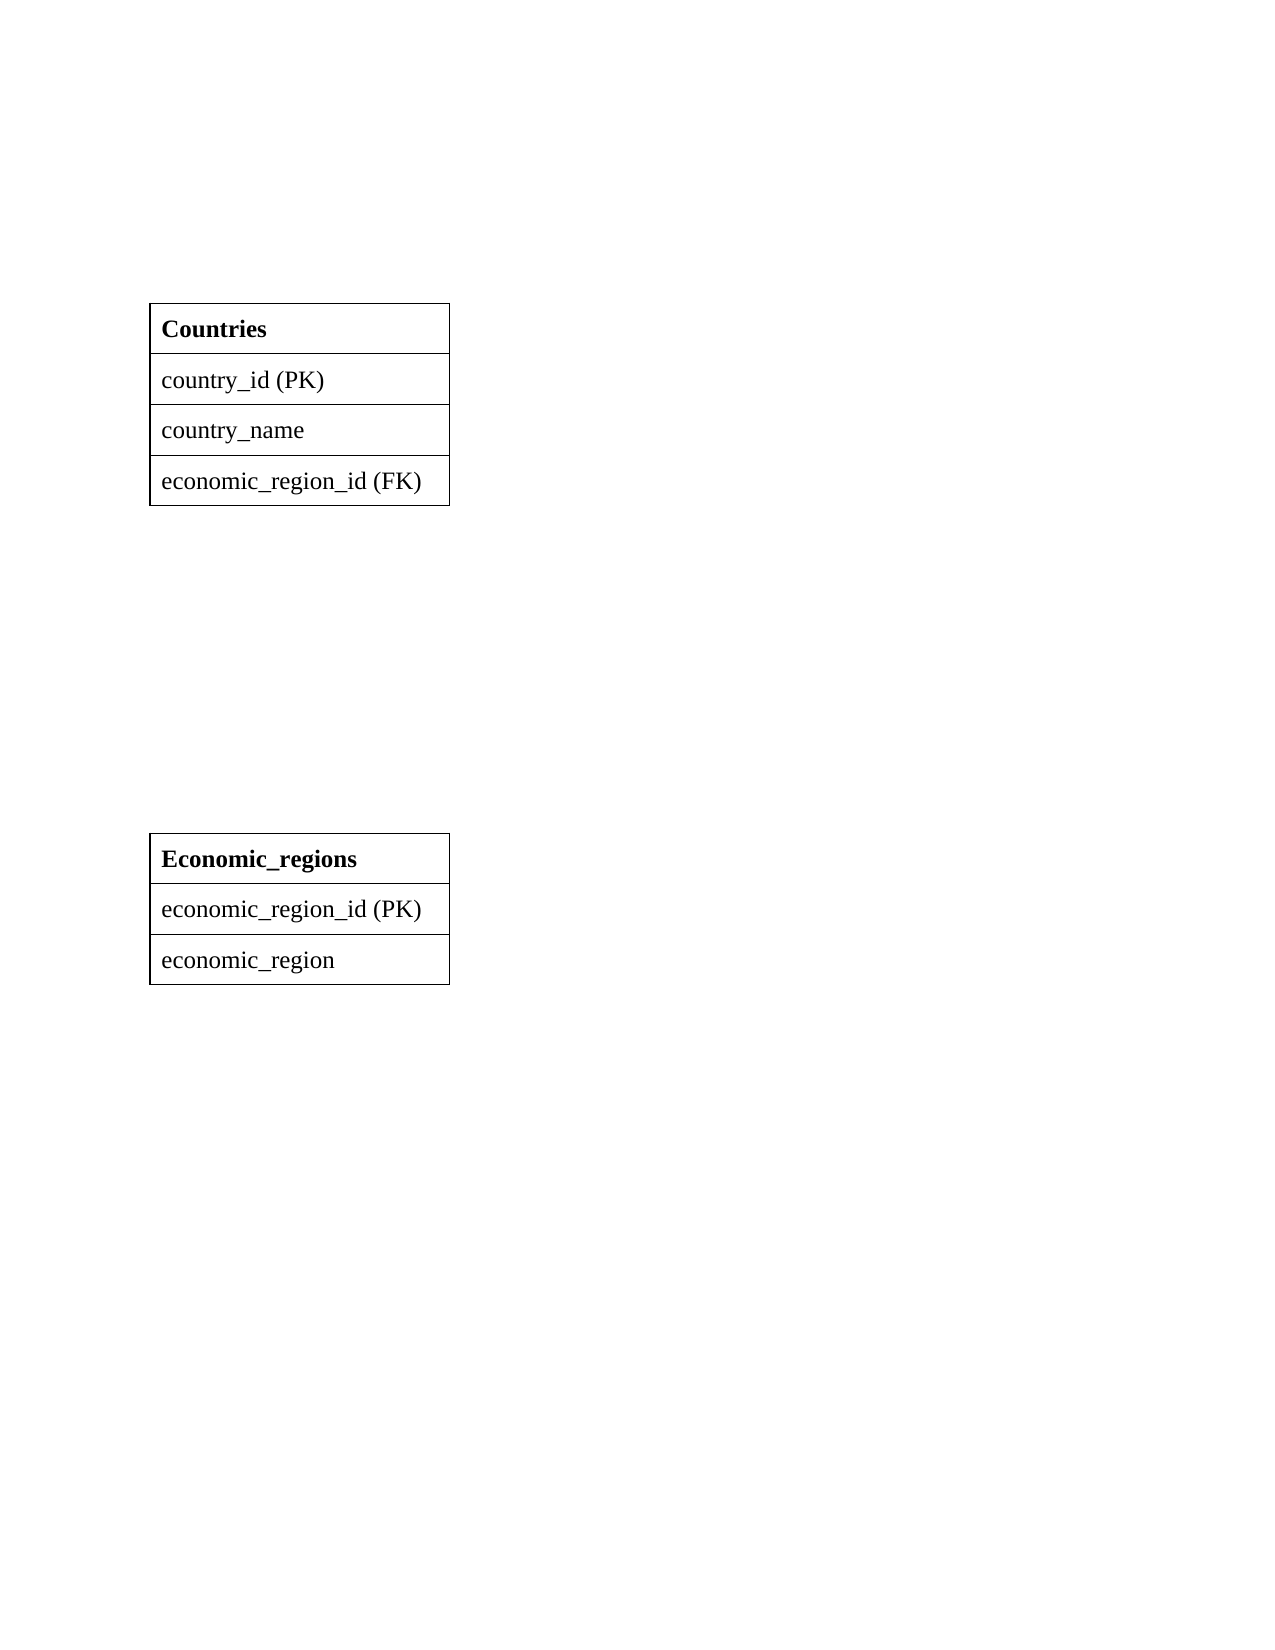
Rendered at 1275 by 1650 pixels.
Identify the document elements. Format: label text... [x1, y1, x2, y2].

table_cell economic_region [151, 935, 449, 984]
table_cell country_id (PK) [151, 354, 449, 404]
table_cell country_name [151, 405, 449, 454]
table_header Economic_regions [151, 834, 449, 883]
table_cell economic_region_id (FK) [151, 456, 449, 505]
table_header Countries [151, 304, 449, 353]
table_cell economic_region_id (PK) [151, 884, 449, 934]
